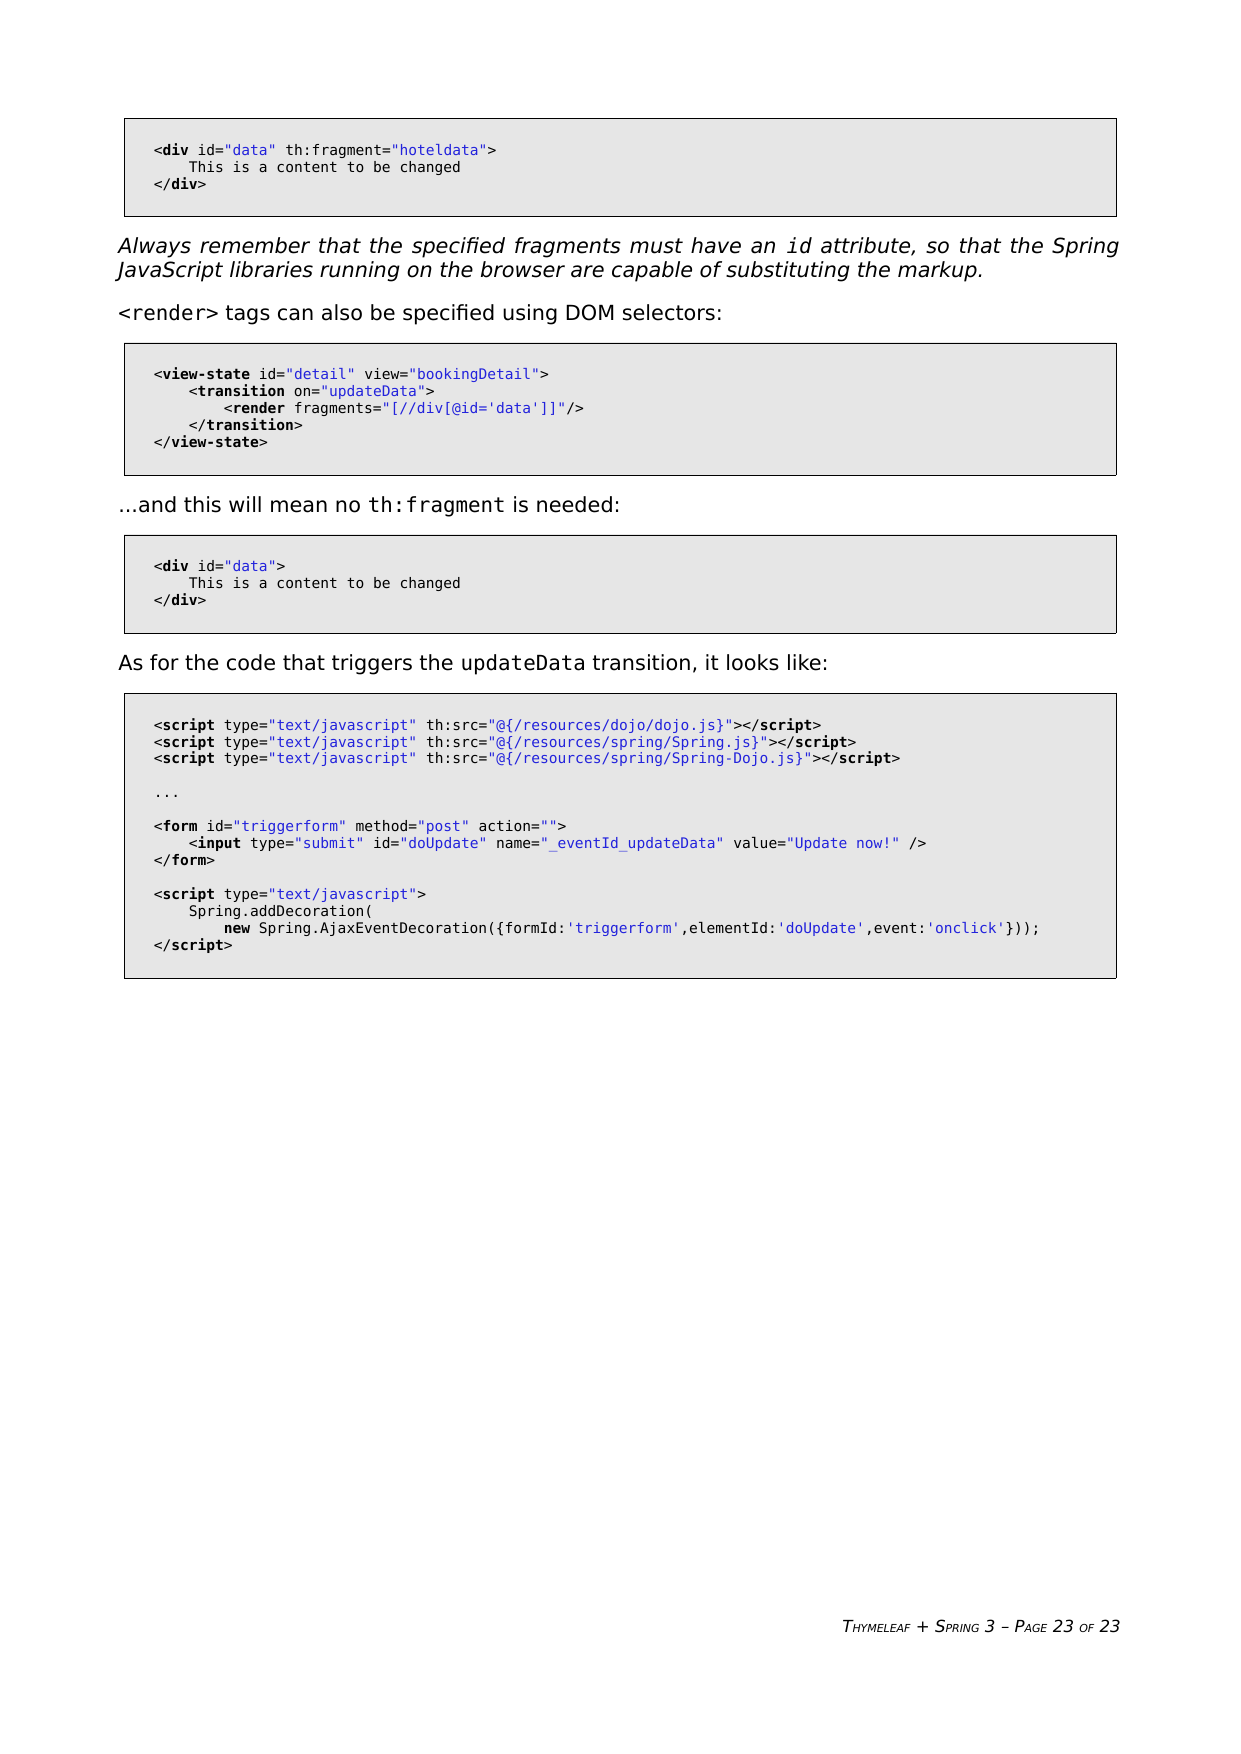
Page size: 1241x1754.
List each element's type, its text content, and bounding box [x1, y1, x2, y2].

text <view-state id="detail" view="bookingDetail"> <transition on="updateData"> <render fragments="[//div[@id='data']]"/> </transition> </view-state> [125, 344, 1116, 475]
text Always remember that the specified fragments must have an id attribute, so that the Spring JavaScript libraries running on the browser are capable of substituting the markup. [118, 234, 1122, 283]
text As for the code that triggers the updateData transition, it looks like: [118, 651, 1122, 675]
text <div id="data" th:fragment="hoteldata"> This is a content to be changed </div> [125, 119, 1116, 216]
text <div id="data"> This is a content to be changed </div> [125, 536, 1116, 633]
text ...and this will mean no th:fragment is needed: [118, 493, 1122, 517]
text <script type="text/javascript" th:src="@{/resources/dojo/dojo.js}"></script> <script type="text/javascript" th:src="@{/resources/spring/Spring.js}"></script> <script type="text/javascript" th:src="@{/resources/spring/Spring-Dojo.js}"></script> ... <form id="triggerform" method="post" action=""> <input type="submit" id="doUpdate" name="_eventId_updateData" value="Update now!" /> </form> <script type="text/javascript"> Spring.addDecoration( new Spring.AjaxEventDecoration({formId:'triggerform',elementId:'doUpdate',event:'onclick'})); </script> [125, 694, 1116, 978]
text <render> tags can also be specified using DOM selectors: [118, 301, 1122, 325]
